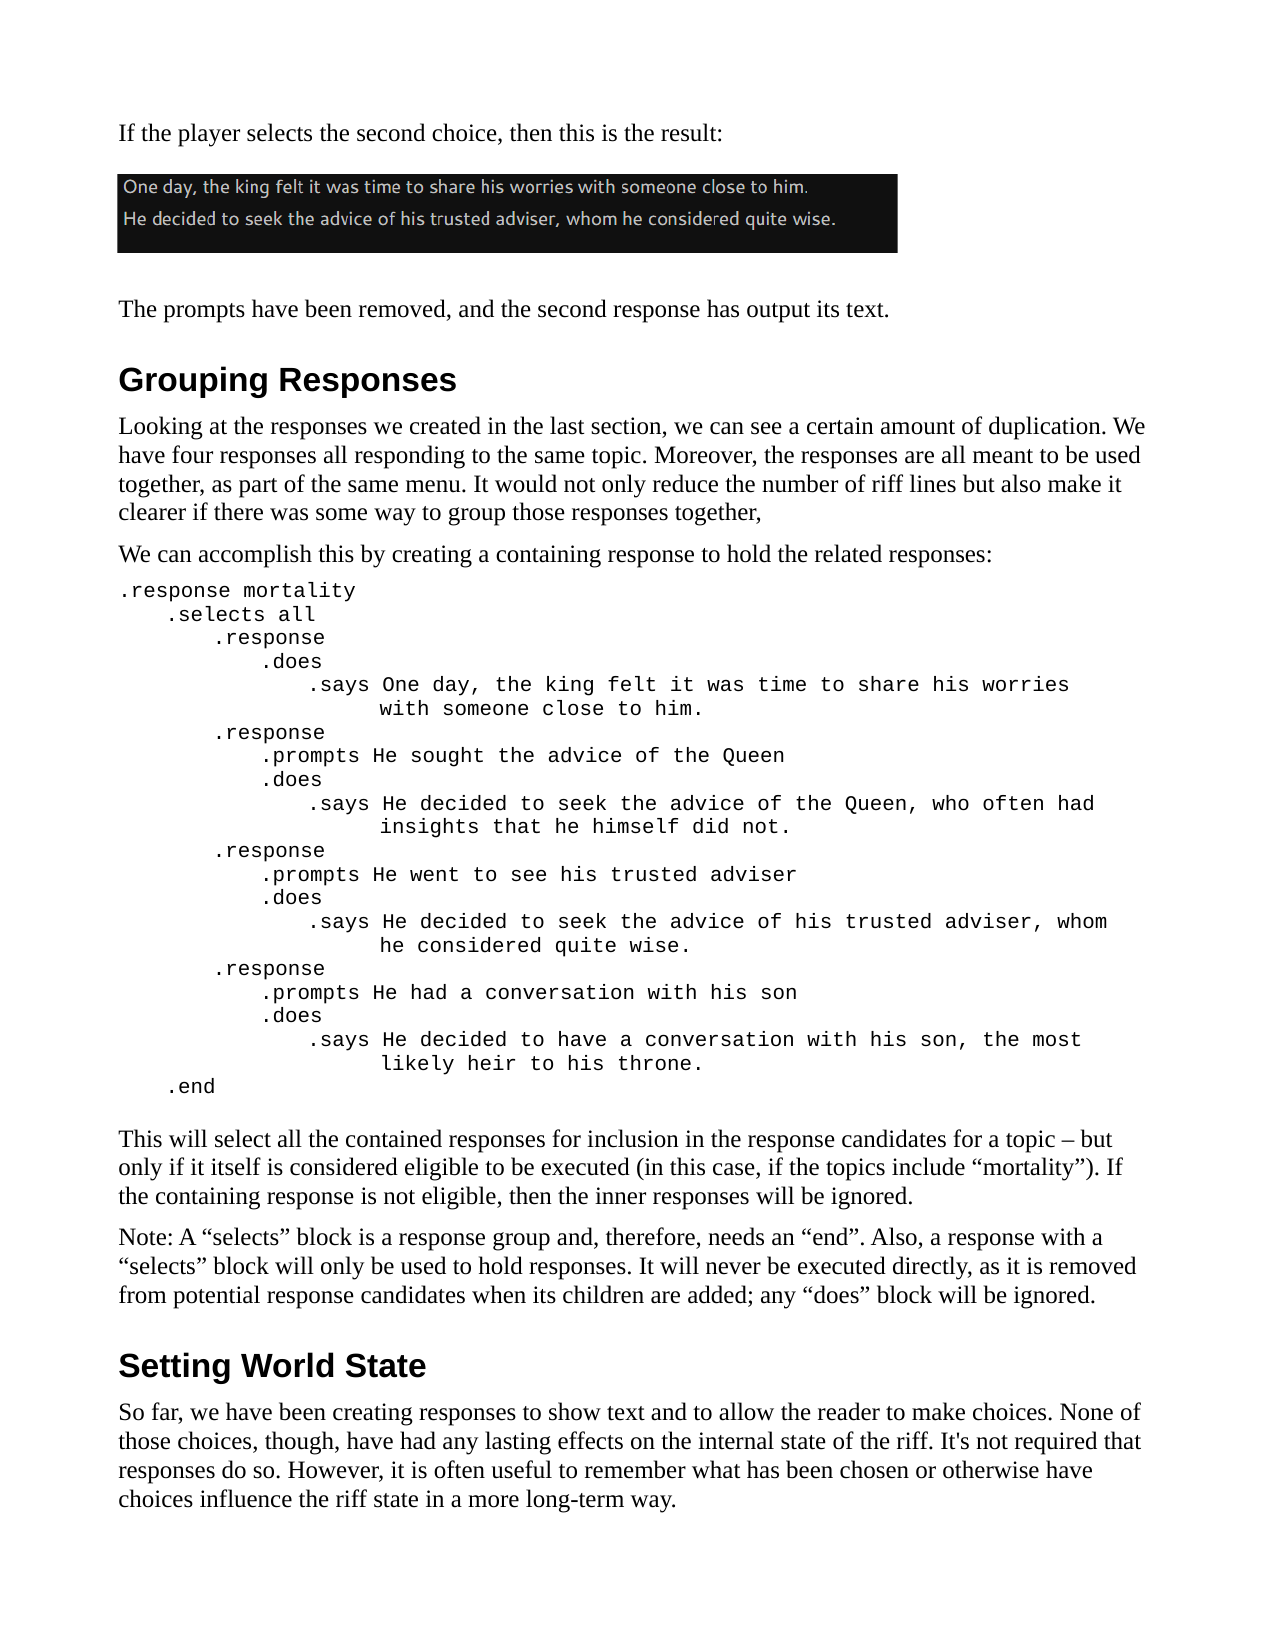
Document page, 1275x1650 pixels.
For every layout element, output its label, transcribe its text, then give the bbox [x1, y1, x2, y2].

text So far, we have been creating responses to show text and to allow the reader to make choices. None of those choices, though, have had any lasting effects on the internal state of the riff. It's not required that responses do so. However, it is often useful to remember what has been chosen or otherwise have choices influence the riff state in a more long-term way. [118, 1397, 1157, 1512]
text he considered quite wise. [118, 934, 1157, 958]
subtitle Setting World State [118, 1346, 1157, 1385]
picture [117, 174, 898, 253]
text .does [118, 651, 1157, 674]
text .response [118, 958, 1157, 982]
text .does [118, 887, 1157, 911]
text .selects all [118, 603, 1157, 627]
text .response [118, 627, 1157, 651]
text likely heir to his throne. [118, 1053, 1157, 1076]
text This will select all the contained responses for inclusion in the response candidates for a topic – but only if it itself is considered eligible to be executed (in this case, if the topics include “mortality”). If the containing response is not eligible, then the inner responses will be ignored. [118, 1124, 1157, 1210]
text .response [118, 722, 1157, 745]
text Looking at the responses we created in the last section, we can see a certain amount of duplication. We have four responses all responding to the same topic. Moreover, the responses are all meant to be used together, as part of the same menu. It would not only reduce the number of riff lines but also make it clearer if there was some way to group those responses together, [118, 411, 1157, 526]
text .does [118, 769, 1157, 793]
text .prompts He had a conversation with his son [118, 982, 1157, 1006]
text .end [118, 1076, 1157, 1100]
text .says He decided to have a conversation with his son, the most [118, 1029, 1157, 1053]
text .prompts He went to see his trusted adviser [118, 864, 1157, 887]
text .response [118, 840, 1157, 864]
text The prompts have been removed, and the second response has output its text. [118, 294, 1157, 322]
text .does [118, 1006, 1157, 1029]
text insights that he himself did not. [118, 816, 1157, 840]
text .says He decided to seek the advice of the Queen, who often had [118, 793, 1157, 816]
text .response mortality [118, 580, 1157, 603]
text If the player selects the second choice, then this is the result: [118, 118, 1157, 147]
subtitle Grouping Responses [118, 360, 1157, 399]
text .says One day, the king felt it was time to share his worries [118, 674, 1157, 698]
text .prompts He sought the advice of the Queen [118, 745, 1157, 769]
text with someone close to him. [118, 698, 1157, 722]
text .says He decided to seek the advice of his trusted adviser, whom [118, 911, 1157, 934]
text Note: A “selects” block is a response group and, therefore, needs an “end”. Also, a response with a “selects” block will only be used to hold responses. It will never be executed directly, as it is removed from potential response candidates when its children are added; any “does” block will be ignored. [118, 1222, 1157, 1309]
text We can accomplish this by creating a containing response to hold the related responses: [118, 539, 1157, 567]
